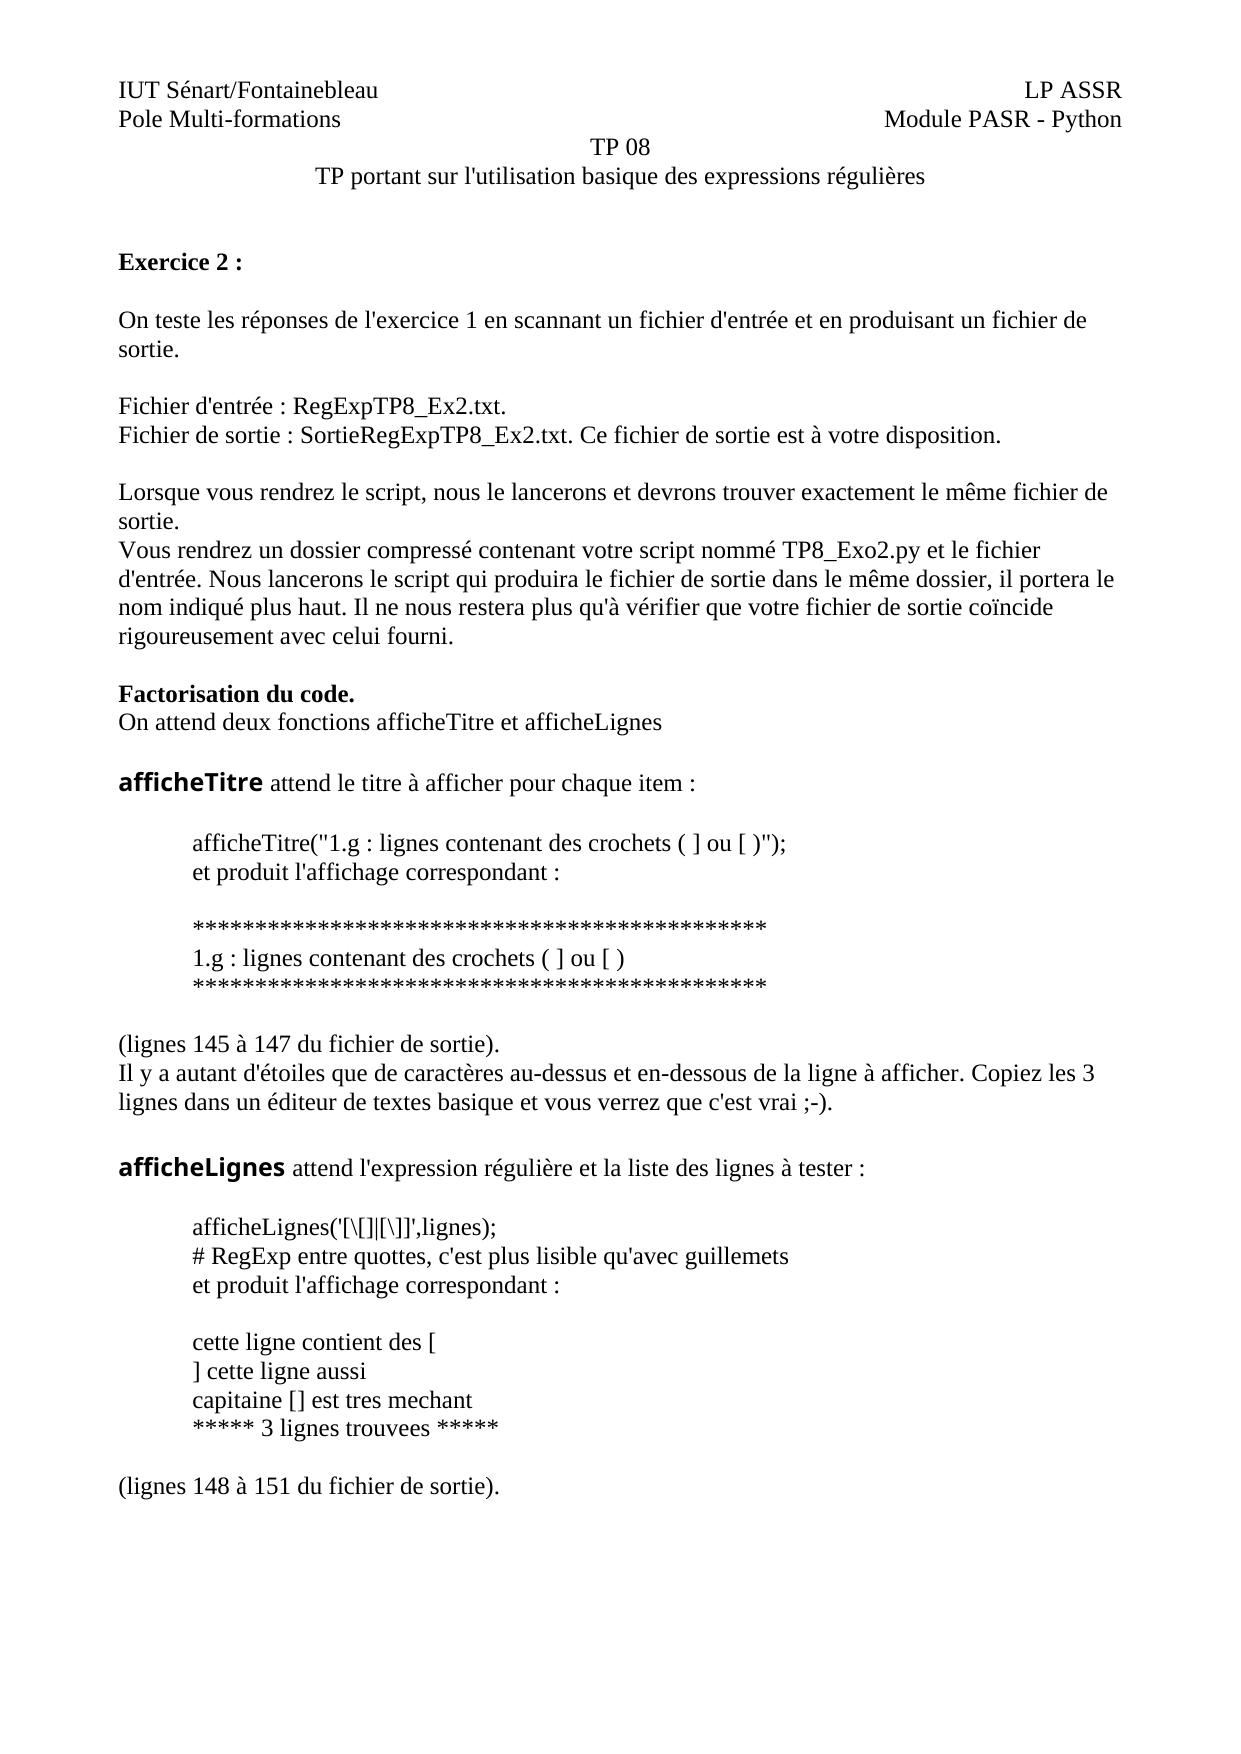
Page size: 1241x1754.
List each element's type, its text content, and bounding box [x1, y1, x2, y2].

text Lorsque vous rendrez le script, nous le lancerons et devrons trouver exactement le même fichier de sortie. [118, 477, 1122, 535]
text Fichier de sortie : SortieRegExpTP8_Ex2.txt. Ce fichier de sortie est à votre disposition. [118, 420, 1122, 449]
text Fichier d'entrée : RegExpTP8_Ex2.txt. [118, 391, 1122, 420]
text afficheTitre("1.g : lignes contenant des crochets ( ] ou [ )"); [192, 828, 1122, 857]
text 1.g : lignes contenant des crochets ( ] ou [ ) [192, 943, 1122, 972]
text Vous rendrez un dossier compressé contenant votre script nommé TP8_Exo2.py et le fichier d'entrée. Nous lancerons le script qui produira le fichier de sortie dans le même dossier, il portera le nom indiqué plus haut. Il ne nous restera plus qu'à vérifier que votre fichier de sortie coïncide rigoureusement avec celui fourni. [118, 535, 1122, 650]
text afficheTitre attend le titre à afficher pour chaque item : [118, 765, 1122, 799]
text On attend deux fonctions afficheTitre et afficheLignes [118, 707, 1122, 736]
text ***** 3 lignes trouvees ***** [192, 1413, 1122, 1442]
text cette ligne contient des [ [192, 1327, 1122, 1356]
text ********************************************** [192, 972, 1122, 1000]
text (lignes 145 à 147 du fichier de sortie). [118, 1029, 1122, 1058]
text et produit l'affichage correspondant : [192, 1270, 1122, 1298]
text # RegExp entre quottes, c'est plus lisible qu'avec guillemets [192, 1241, 1122, 1270]
text afficheLignes attend l'expression régulière et la liste des lignes à tester : [118, 1149, 1122, 1183]
text ********************************************** [192, 914, 1122, 943]
text ] cette ligne aussi [192, 1356, 1122, 1385]
text On teste les réponses de l'exercice 1 en scannant un fichier d'entrée et en produisant un fichier de sortie. [118, 305, 1122, 362]
text (lignes 148 à 151 du fichier de sortie). [118, 1471, 1122, 1500]
text Exercice 2 : [118, 247, 1122, 276]
text afficheLignes('[\[]|[\]]',lignes); [192, 1212, 1122, 1241]
text Il y a autant d'étoiles que de caractères au-dessus et en-dessous de la ligne à afficher. Copiez les 3 lignes dans un éditeur de textes basique et vous verrez que c'est vrai ;-). [118, 1058, 1122, 1115]
text et produit l'affichage correspondant : [192, 857, 1122, 885]
text Factorisation du code. [118, 679, 1122, 707]
text capitaine [] est tres mechant [192, 1385, 1122, 1413]
